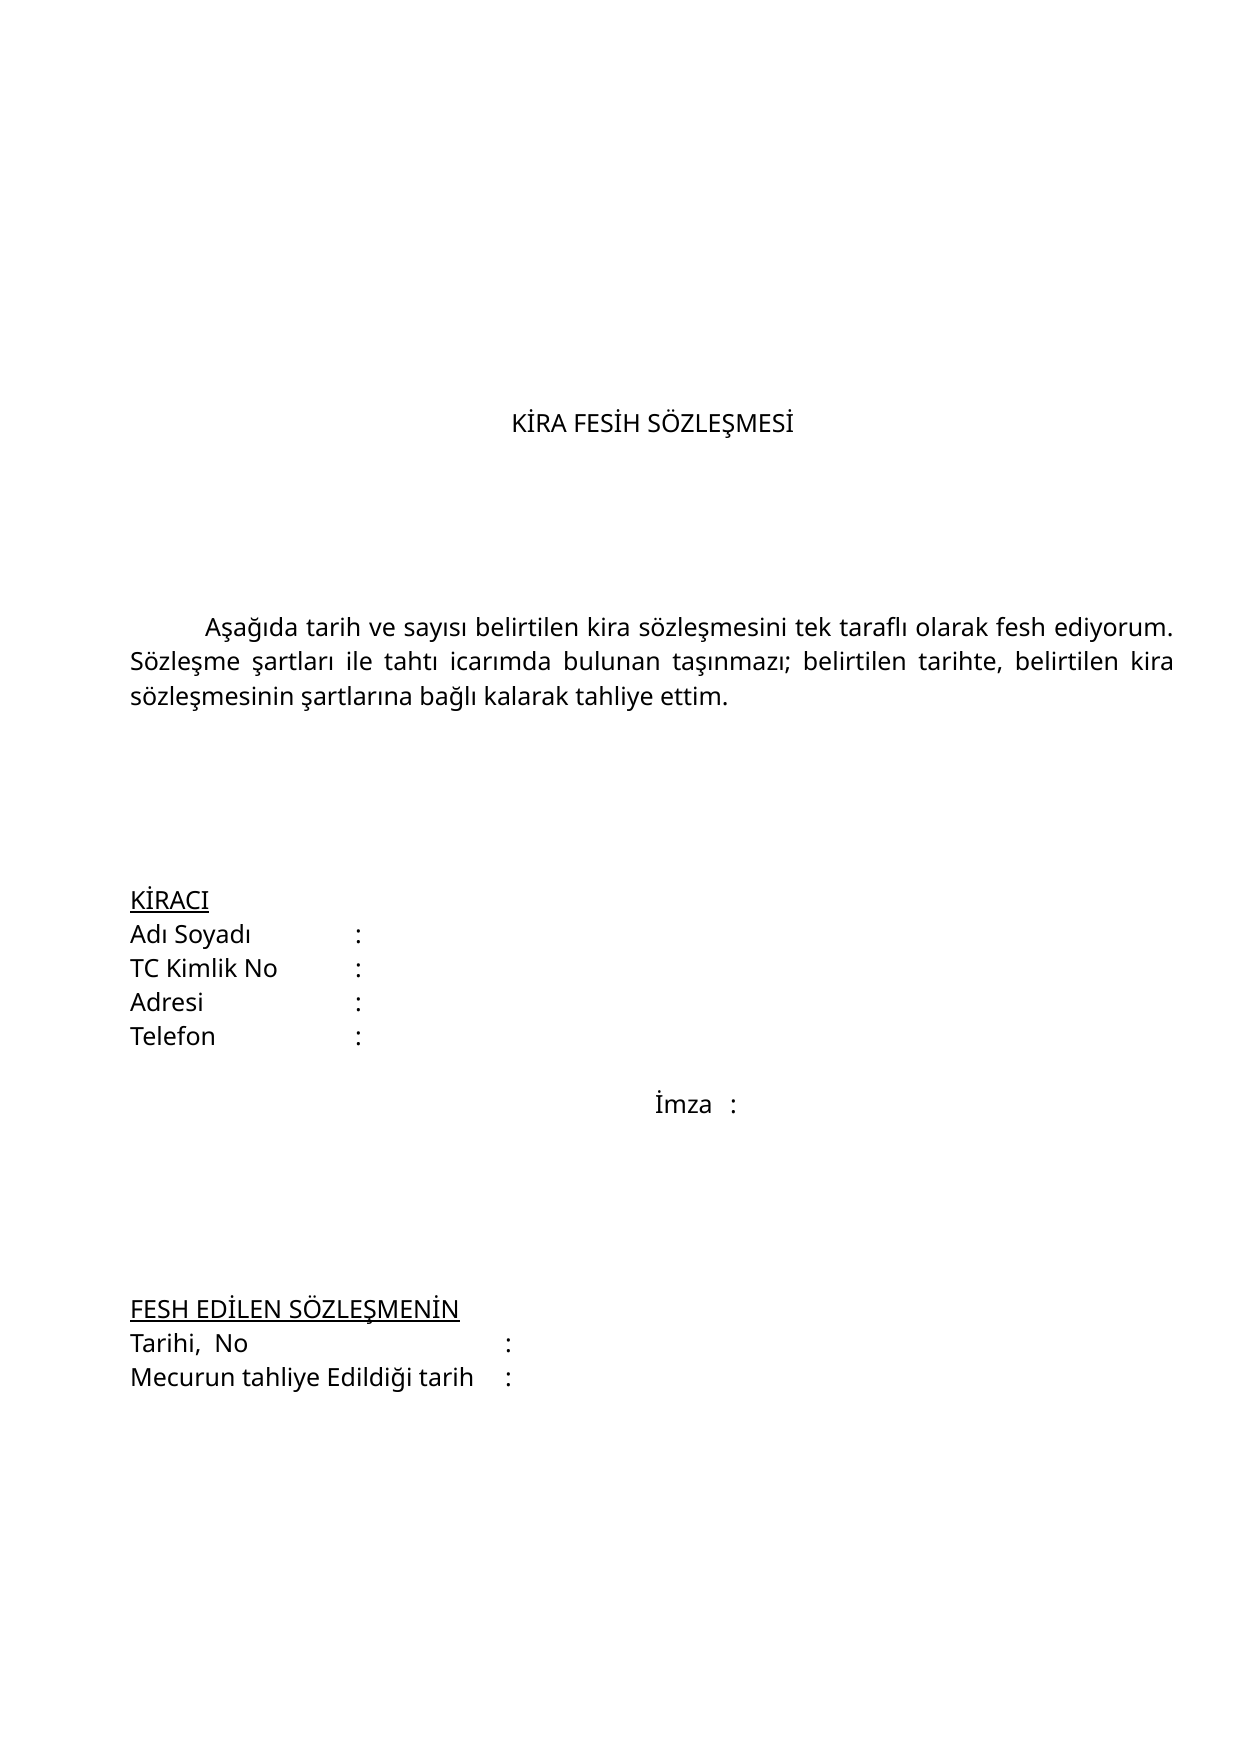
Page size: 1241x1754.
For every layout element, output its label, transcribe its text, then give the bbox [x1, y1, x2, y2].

text Aşağıda tarih ve sayısı belirtilen kira sözleşmesini tek taraflı olarak fesh ediyorum. Sözleşme şartları ile tahtı icarımda bulunan taşınmazı; belirtilen tarihte, belirtilen kira sözleşmesinin şartlarına bağlı kalarak tahliye ettim. [130, 610, 1175, 712]
text Tarihi, No : [130, 1325, 1175, 1359]
text Mecurun tahliye Edildiği tarih : [130, 1359, 1175, 1393]
text Adresi : [130, 985, 1175, 1019]
text KİRACI [130, 882, 1175, 917]
text Adı Soyadı : [130, 917, 1175, 951]
text KİRA FESİH SÖZLEŞMESİ [130, 406, 1175, 440]
text FESH EDİLEN SÖZLEŞMENİN [130, 1291, 1175, 1325]
text Telefon : [130, 1019, 1175, 1053]
text TC Kimlik No : [130, 951, 1175, 985]
text İmza : [130, 1087, 1175, 1121]
